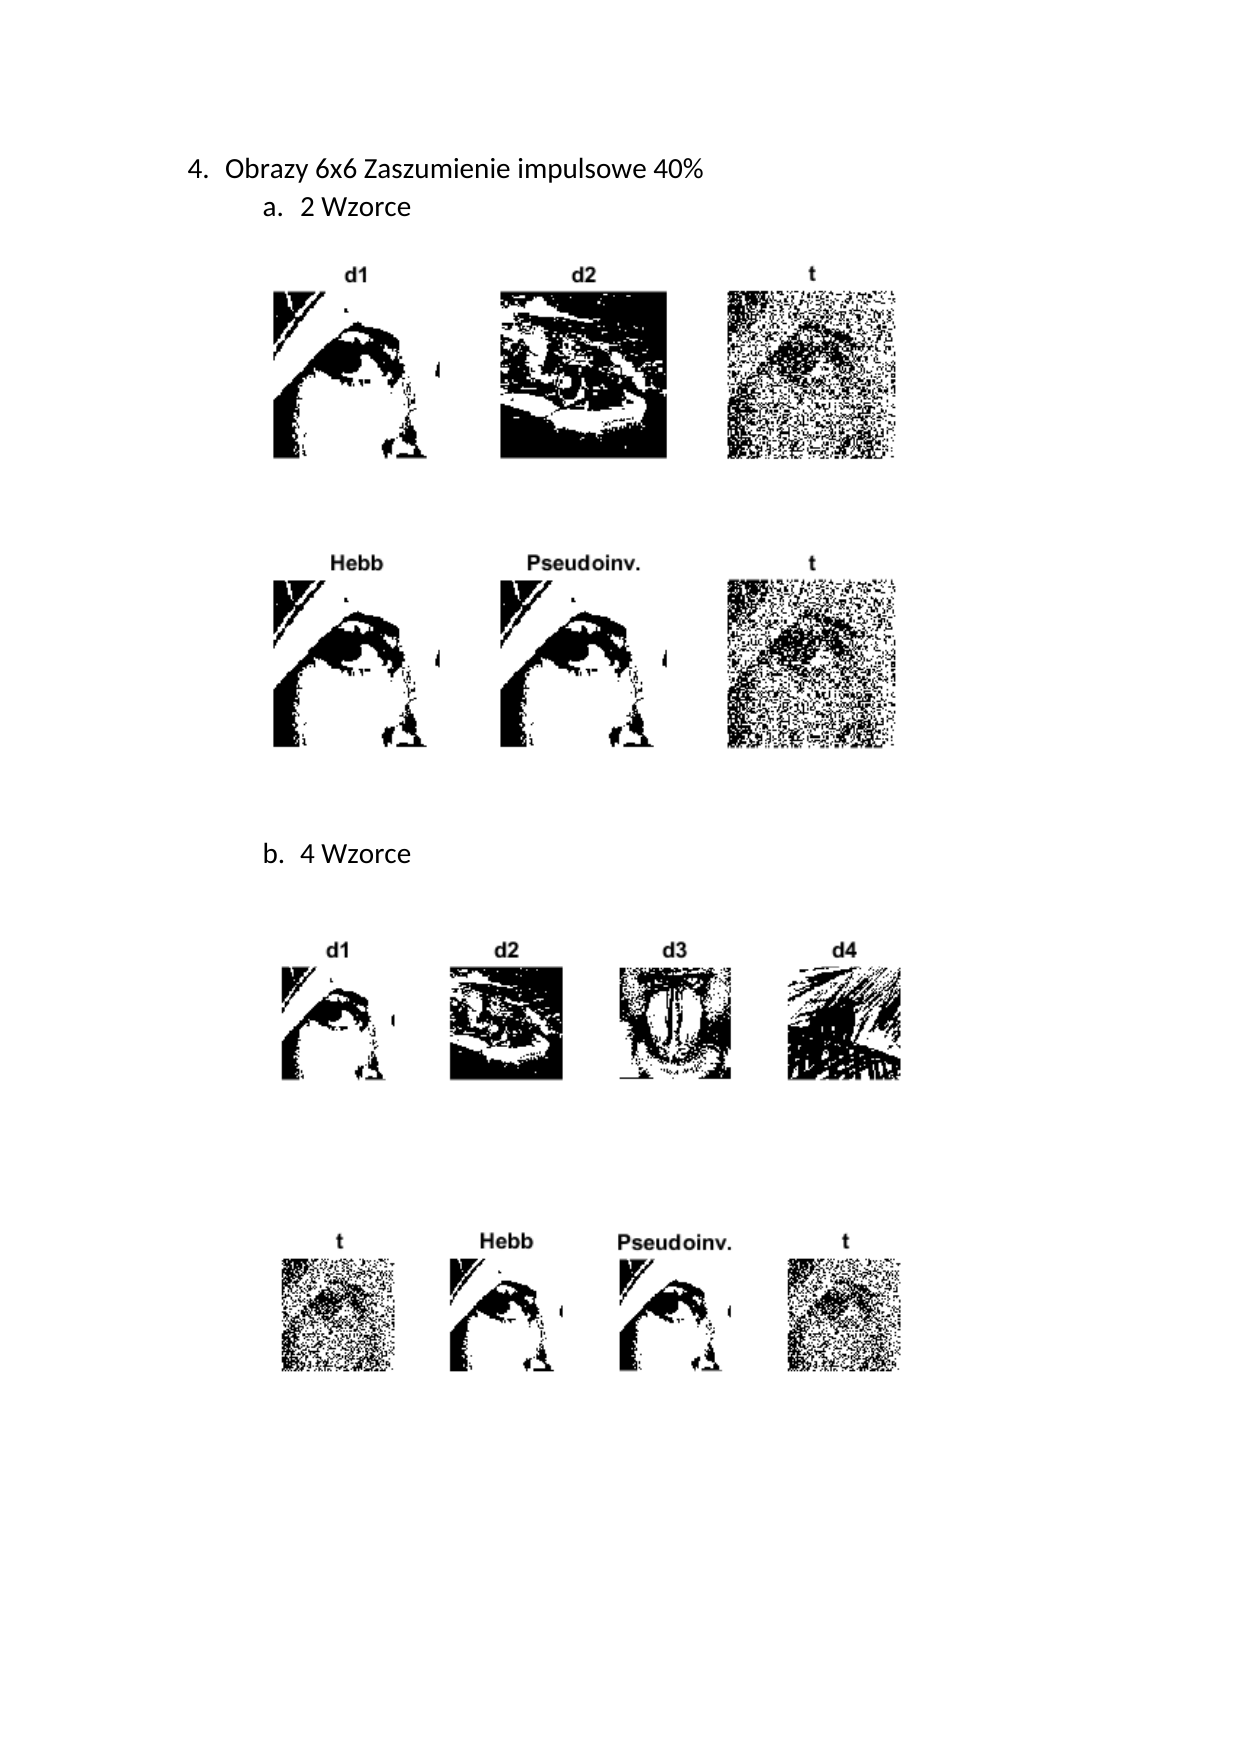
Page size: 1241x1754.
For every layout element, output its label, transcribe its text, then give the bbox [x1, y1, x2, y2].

list Obrazy 6x6 Zaszumienie impulsowe 40% [187, 150, 1090, 186]
list 2 Wzorce [262, 188, 1090, 224]
list 4 Wzorce [262, 835, 1090, 871]
picture [168, 873, 987, 1487]
picture [168, 226, 978, 834]
